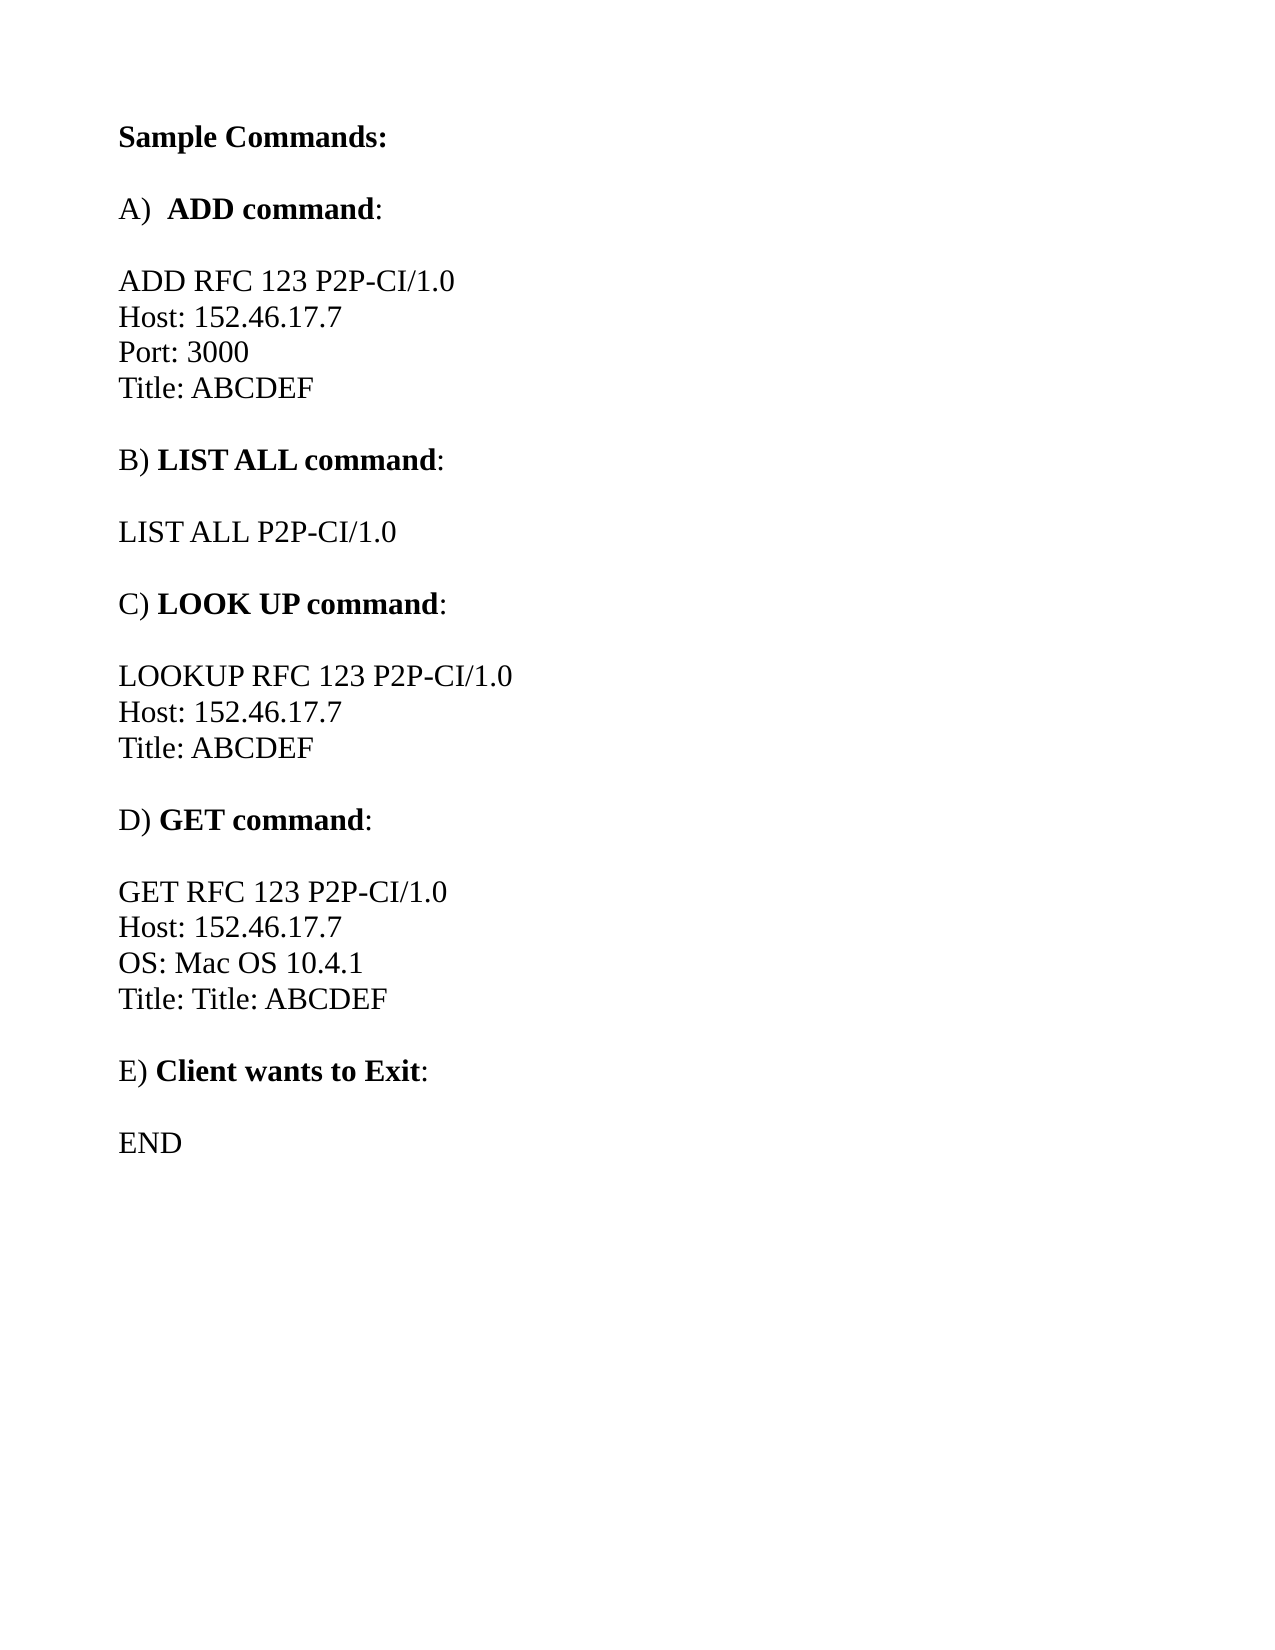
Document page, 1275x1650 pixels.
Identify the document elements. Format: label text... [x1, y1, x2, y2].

text ADD RFC 123 P2P-CI/1.0 [118, 262, 1157, 298]
text Host: 152.46.17.7 [118, 909, 1157, 945]
text B) LIST ALL command: [118, 442, 1157, 477]
text GET RFC 123 P2P-CI/1.0 [118, 873, 1157, 909]
text Host: 152.46.17.7 [118, 693, 1157, 729]
text END [118, 1124, 1157, 1160]
text A) ADD command: [118, 190, 1157, 226]
text Sample Commands: [118, 118, 1157, 154]
text D) GET command: [118, 801, 1157, 837]
text C) LOOK UP command: [118, 585, 1157, 621]
text LIST ALL P2P-CI/1.0 [118, 513, 1157, 549]
text E) Client wants to Exit: [118, 1052, 1157, 1088]
text Title: ABCDEF [118, 729, 1157, 765]
text Title: Title: ABCDEF [118, 981, 1157, 1017]
text Port: 3000 [118, 334, 1157, 370]
text Host: 152.46.17.7 [118, 298, 1157, 334]
text LOOKUP RFC 123 P2P-CI/1.0 [118, 657, 1157, 693]
text Title: ABCDEF [118, 370, 1157, 406]
text OS: Mac OS 10.4.1 [118, 945, 1157, 981]
